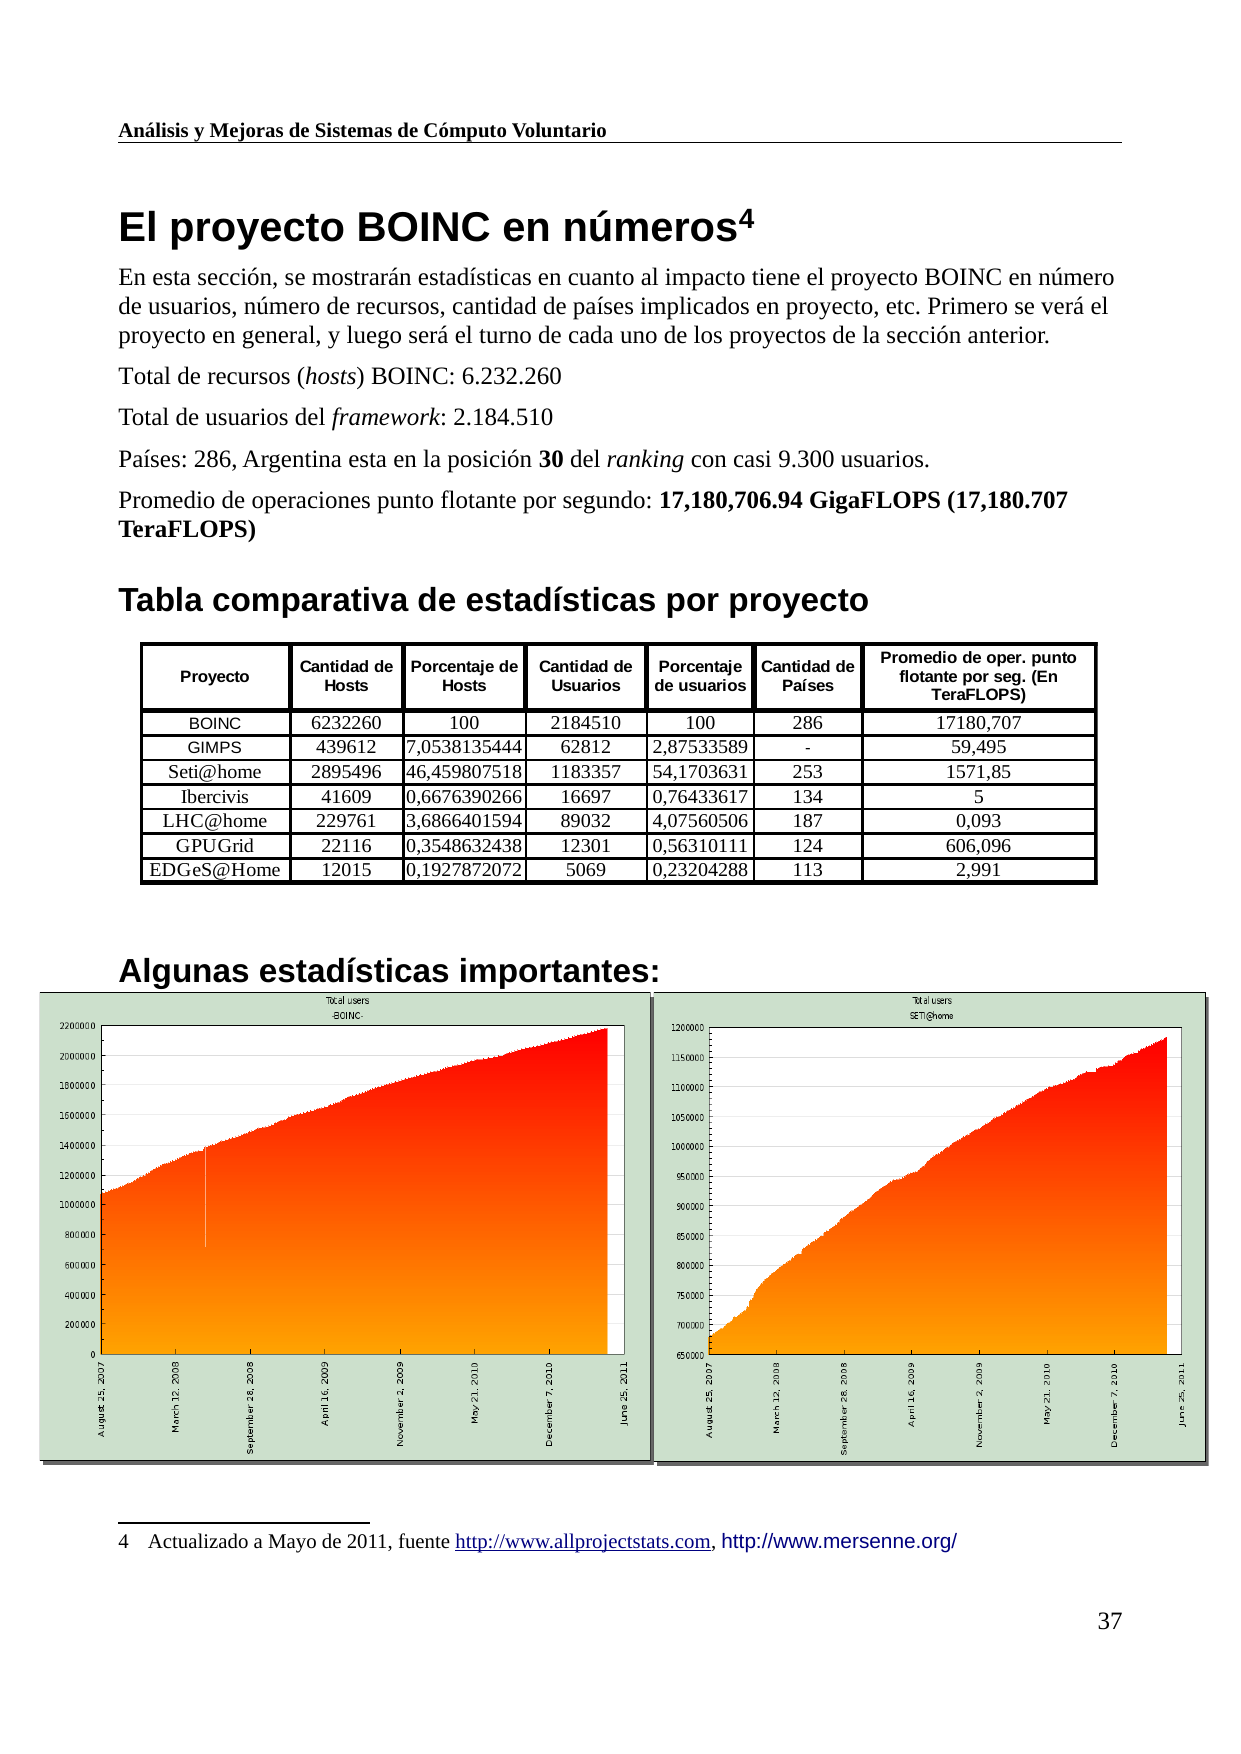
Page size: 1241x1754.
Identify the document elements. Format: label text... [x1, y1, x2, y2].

subtitle Tabla comparativa de estadísticas por proyecto [118, 580, 1122, 618]
text Actualizado a Mayo de 2011, fuente http://www.allprojectstats.com, http://www.mersenne.org/ [118, 1529, 1122, 1553]
text Total de usuarios del framework: 2.184.510 [118, 402, 1122, 431]
text En esta sección, se mostrarán estadísticas en cuanto al impacto tiene el proyecto BOINC en número de usuarios, número de recursos, cantidad de países implicados en proyecto, etc. Primero se verá el proyecto en general, y luego será el turno de cada uno de los proyectos de la sección anterior. [118, 262, 1122, 349]
text Total de recursos (hosts) BOINC: 6.232.260 [118, 361, 1122, 390]
subtitle El proyecto BOINC en números [118, 202, 1122, 250]
text Promedio de operaciones punto flotante por segundo: 17,180,706.94 GigaFLOPS (17,180.707 TeraFLOPS) [118, 485, 1122, 542]
text Países: 286, Argentina esta en la posición 30 del ranking con casi 9.300 usuarios. [118, 444, 1122, 472]
picture [39, 992, 1209, 1466]
subtitle Algunas estadísticas importantes: [118, 951, 1122, 989]
